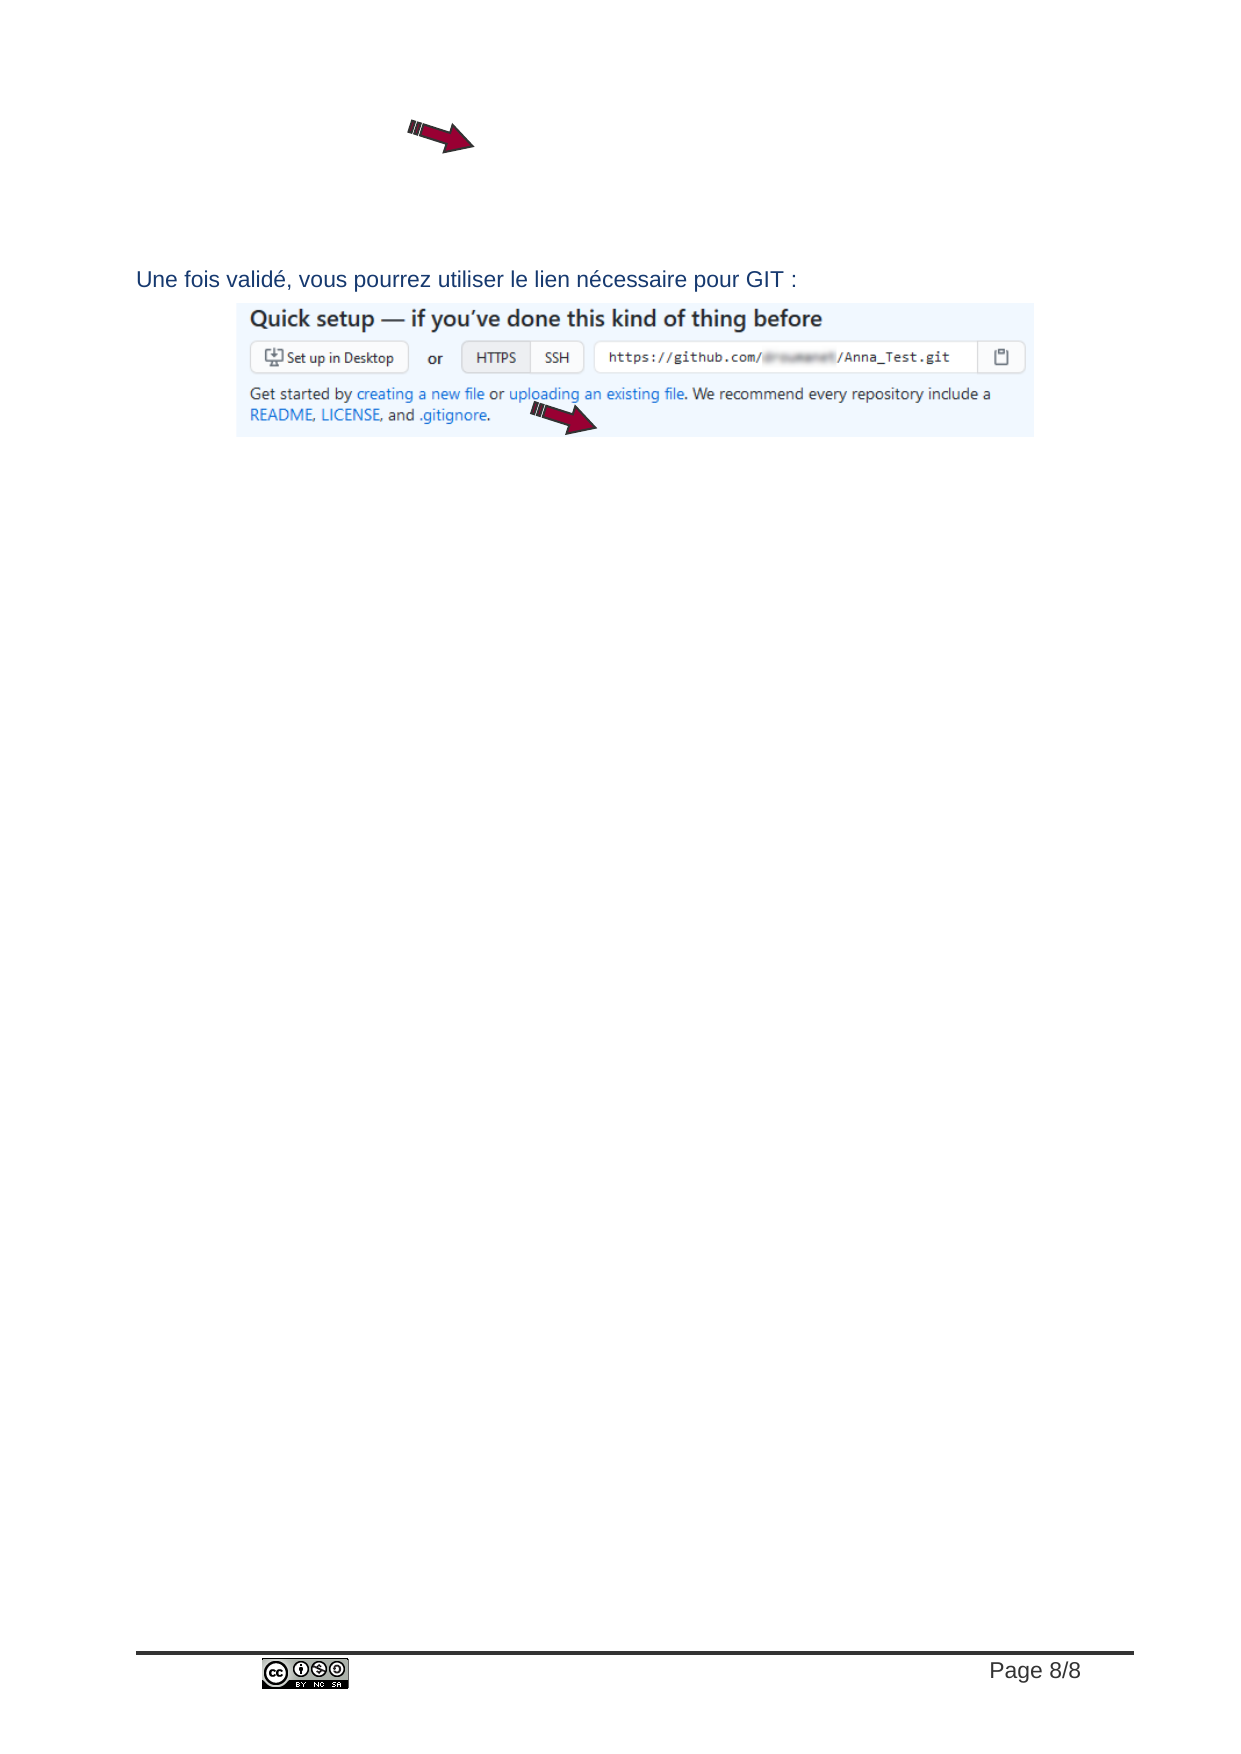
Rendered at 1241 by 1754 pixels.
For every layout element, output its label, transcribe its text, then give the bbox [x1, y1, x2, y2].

text Une fois validé, vous pourrez utiliser le lien nécessaire pour GIT : [136, 266, 1134, 292]
picture [262, 1658, 349, 1689]
picture [236, 303, 1034, 437]
